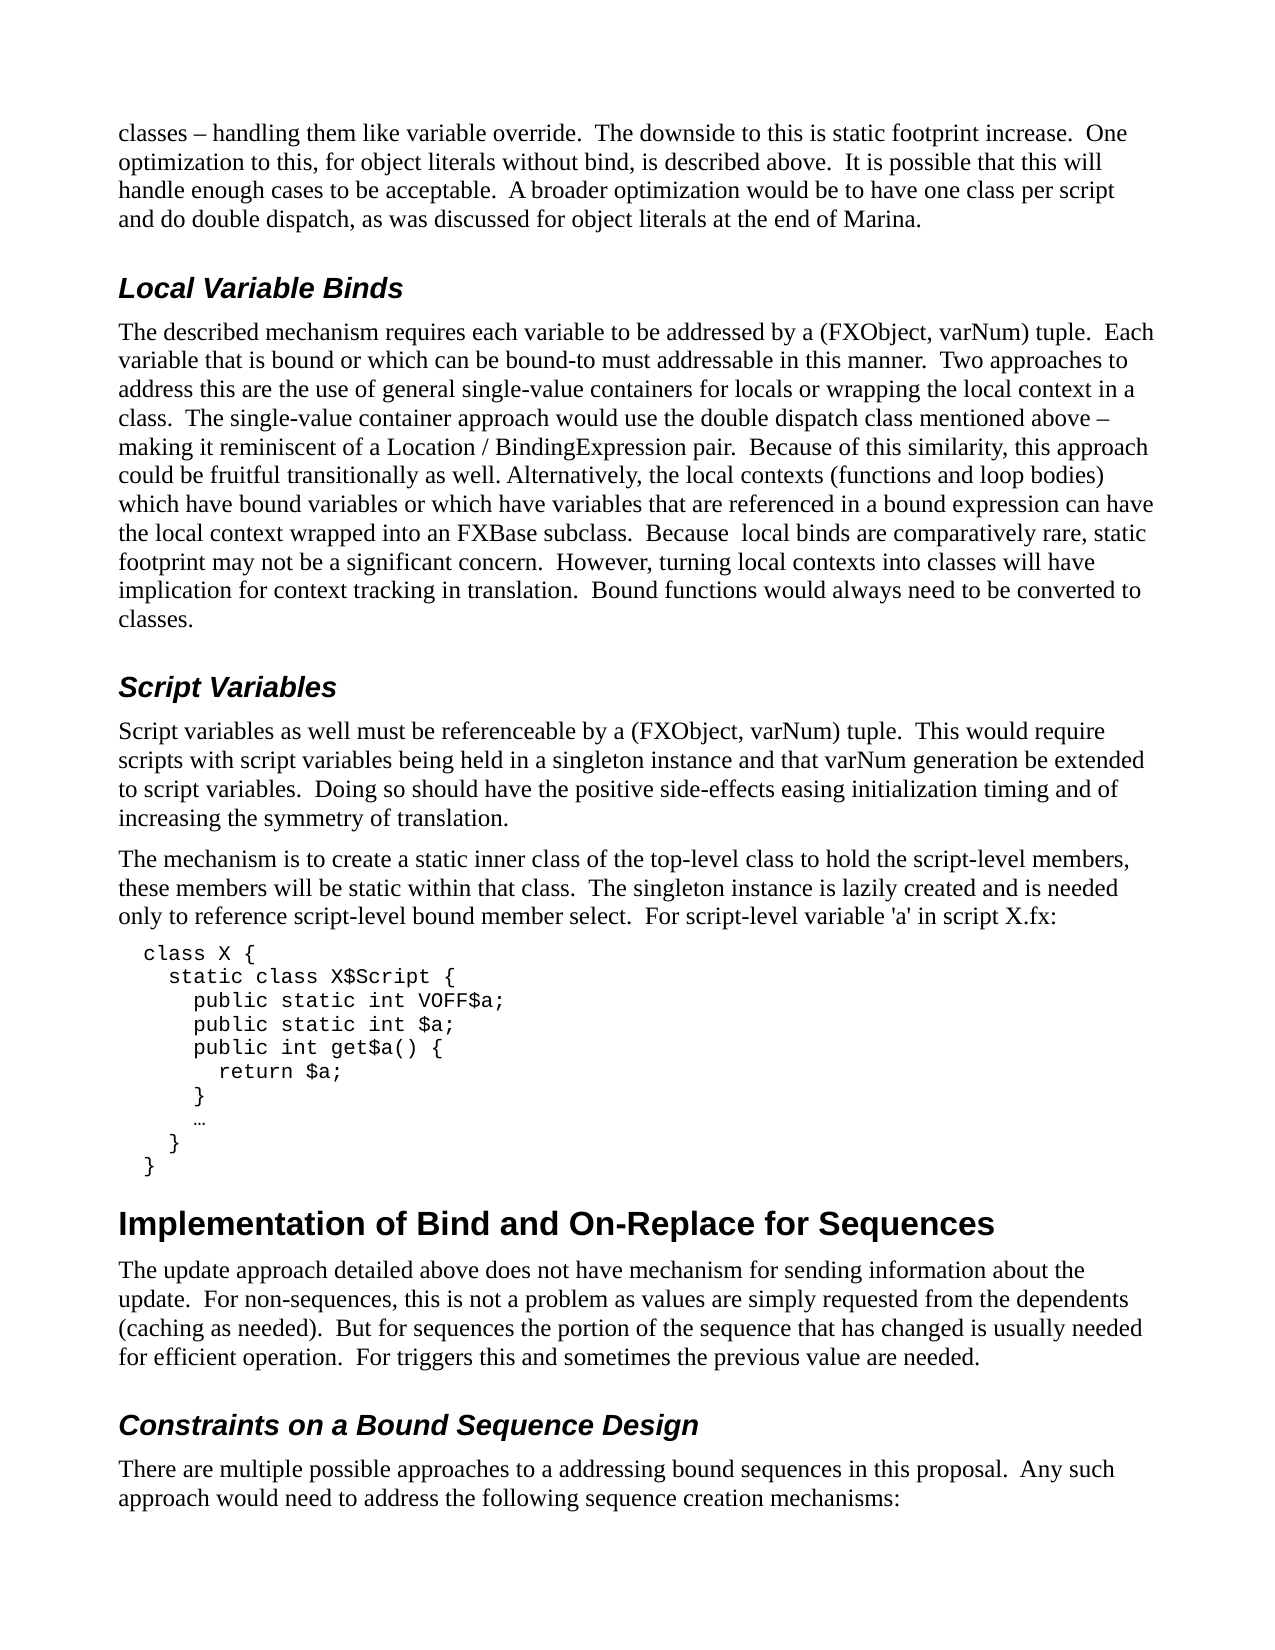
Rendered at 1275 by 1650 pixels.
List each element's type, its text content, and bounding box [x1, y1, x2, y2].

text return $a; [118, 1061, 1157, 1084]
subtitle Implementation of Bind and On-Replace for Sequences [118, 1204, 1157, 1243]
text There are multiple possible approaches to a addressing bound sequences in this proposal. Any such approach would need to address the following sequence creation mechanisms: [118, 1454, 1157, 1511]
text public static int VOFF$a; [118, 990, 1157, 1014]
text Script variables as well must be referenceable by a (FXObject, varNum) tuple. This would require scripts with script variables being held in a singleton instance and that varNum generation be extended to script variables. Doing so should have the positive side-effects easing initialization timing and of increasing the symmetry of translation. [118, 716, 1157, 831]
subtitle Constraints on a Bound Sequence Design [118, 1408, 1157, 1441]
subtitle Local Variable Binds [118, 271, 1157, 304]
text … [118, 1108, 1157, 1132]
text The described mechanism requires each variable to be addressed by a (FXObject, varNum) tuple. Each variable that is bound or which can be bound-to must addressable in this manner. Two approaches to address this are the use of general single-value containers for locals or wrapping the local context in a class. The single-value container approach would use the double dispatch class mentioned above – making it reminiscent of a Location / BindingExpression pair. Because of this similarity, this approach could be fruitful transitionally as well. Alternatively, the local contexts (functions and loop bodies) which have bound variables or which have variables that are referenced in a bound expression can have the local context wrapped into an FXBase subclass. Because local binds are comparatively rare, static footprint may not be a significant concern. However, turning local contexts into classes will have implication for context tracking in translation. Bound functions would always need to be converted to classes. [118, 317, 1157, 633]
subtitle Script Variables [118, 670, 1157, 704]
text class X { [118, 943, 1157, 966]
text } [118, 1132, 1157, 1156]
text } [118, 1084, 1157, 1108]
text static class X$Script { [118, 966, 1157, 990]
text The mechanism is to create a static inner class of the top-level class to hold the script-level members, these members will be static within that class. The singleton instance is lazily created and is needed only to reference script-level bound member select. For script-level variable 'a' in script X.fx: [118, 844, 1157, 930]
text public int get$a() { [118, 1037, 1157, 1061]
text public static int $a; [118, 1014, 1157, 1037]
text classes – handling them like variable override. The downside to this is static footprint increase. One optimization to this, for object literals without bind, is described above. It is possible that this will handle enough cases to be acceptable. A broader optimization would be to have one class per script and do double dispatch, as was discussed for object literals at the end of Marina. [118, 118, 1157, 233]
text The update approach detailed above does not have mechanism for sending information about the update. For non-sequences, this is not a problem as values are simply requested from the dependents (caching as needed). But for sequences the portion of the sequence that has changed is usually needed for efficient operation. For triggers this and sometimes the previous value are needed. [118, 1255, 1157, 1370]
text } [118, 1156, 1157, 1179]
